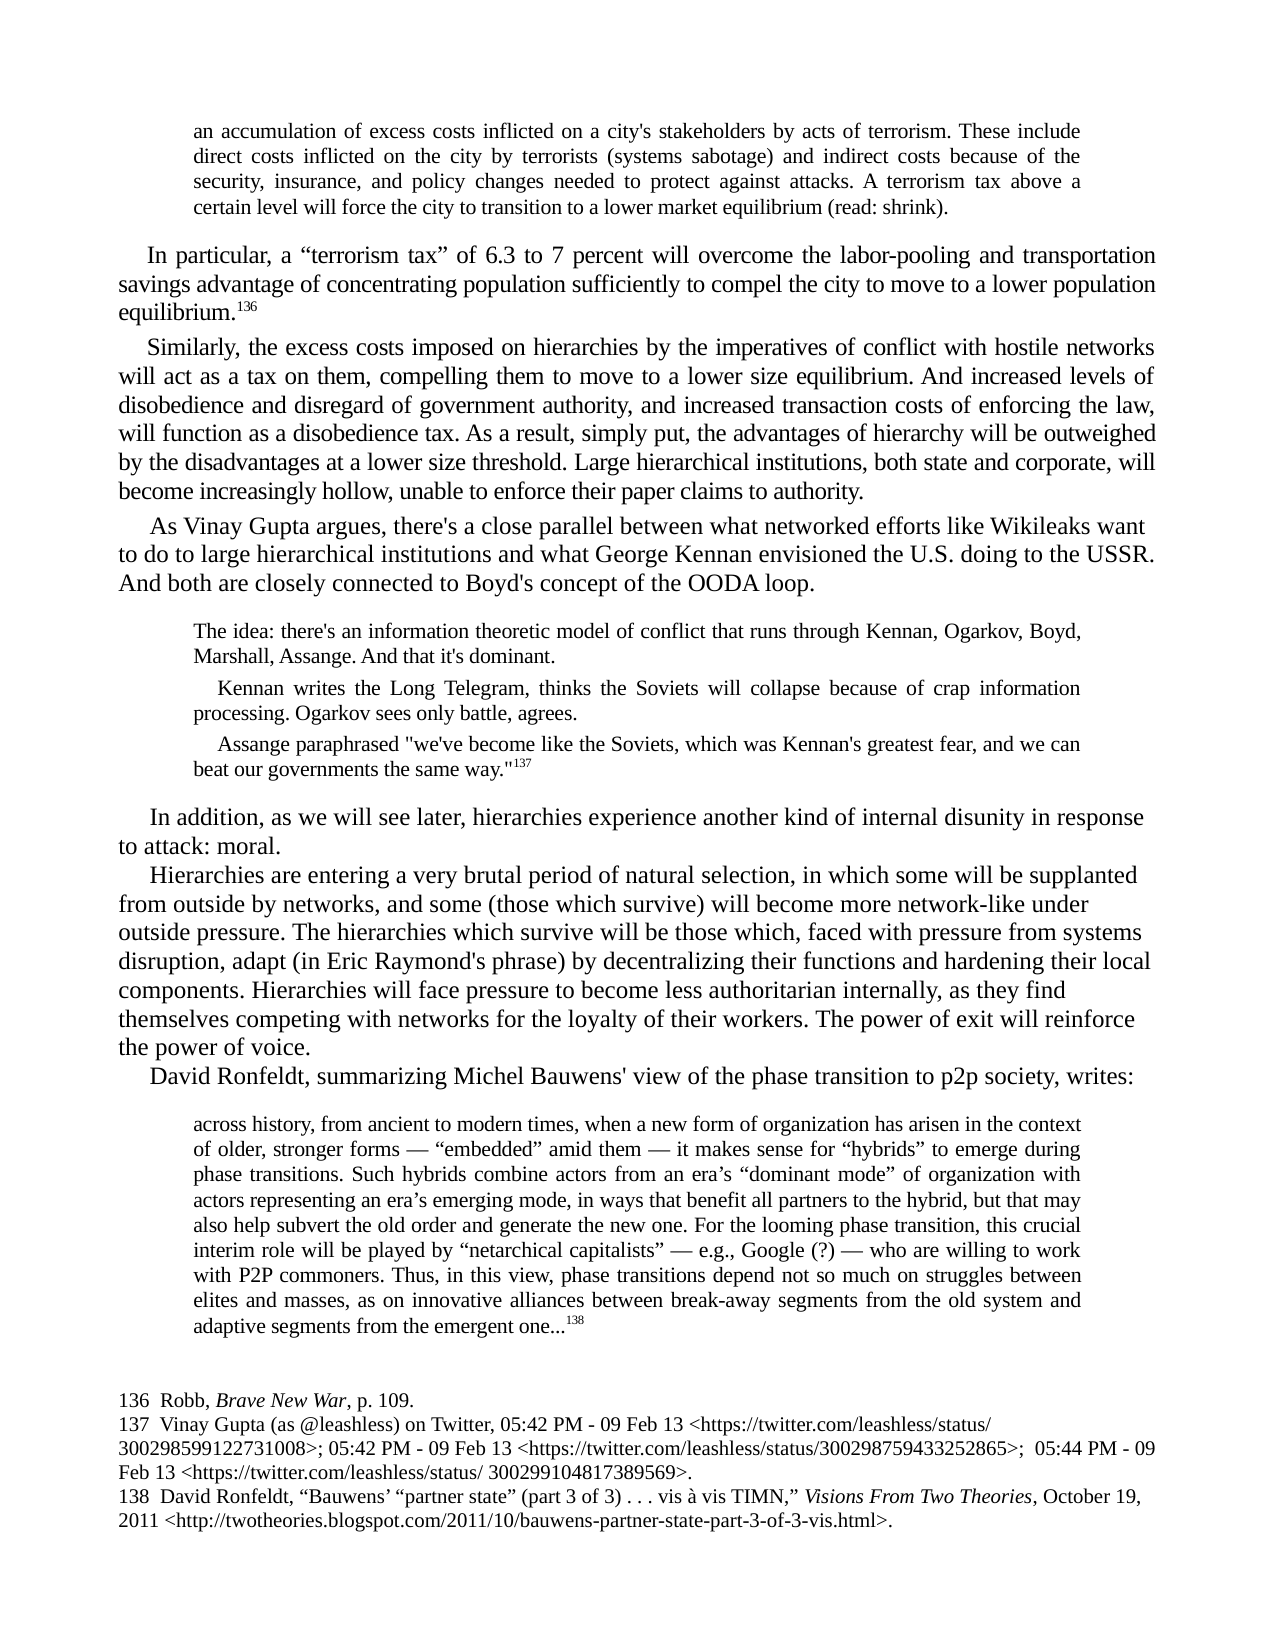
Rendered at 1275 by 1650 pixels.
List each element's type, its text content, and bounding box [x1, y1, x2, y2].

text Robb, Brave New War, p. 109. [118, 1387, 1157, 1412]
text Hierarchies are entering a very brutal period of natural selection, in which some will be supplanted from outside by networks, and some (those which survive) will become more network-like under outside pressure. The hierarchies which survive will be those which, faced with pressure from systems disruption, adapt (in Eric Raymond's phrase) by decentralizing their functions and hardening their local components. Hierarchies will face pressure to become less authoritarian internally, as they find themselves competing with networks for the loyalty of their workers. The power of exit will reinforce the power of voice. [118, 860, 1157, 1061]
text Similarly, the excess costs imposed on hierarchies by the imperatives of conflict with hostile networks will act as a tax on them, compelling them to move to a lower size equilibrium. And increased levels of disobedience and disregard of government authority, and increased transaction costs of enforcing the law, will function as a disobedience tax. As a result, simply put, the advantages of hierarchy will be outweighed by the disadvantages at a lower size threshold. Large hierarchical institutions, both state and corporate, will become increasingly hollow, unable to enforce their paper claims to authority. [118, 332, 1157, 505]
text In addition, as we will see later, hierarchies experience another kind of internal disunity in response to attack: moral. [118, 802, 1157, 860]
text an accumulation of excess costs inflicted on a city's stakeholders by acts of terrorism. These include direct costs inflicted on the city by terrorists (systems sabotage) and indirect costs because of the security, insurance, and policy changes needed to protect against attacks. A terrorism tax above a certain level will force the city to transition to a lower market equilibrium (read: shrink). [193, 118, 1082, 219]
text across history, from ancient to modern times, when a new form of organization has arisen in the context of older, stronger forms — “embedded” amid them — it makes sense for “hybrids” to emerge during phase transitions. Such hybrids combine actors from an era’s “dominant mode” of organization with actors representing an era’s emerging mode, in ways that benefit all partners to the hybrid, but that may also help subvert the old order and generate the new one. For the looming phase transition, this crucial interim role will be played by “netarchical capitalists” — e.g., Google (?) — who are willing to work with P2P commoners. Thus, in this view, phase transitions depend not so much on struggles between elites and masses, as on innovative alliances between break-away segments from the old system and adaptive segments from the emergent one... [193, 1111, 1082, 1338]
text David Ronfeldt, “Bauwens’ “partner state” (part 3 of 3) . . . vis à vis TIMN,” Visions From Two Theories, October 19, 2011 <http://twotheories.blogspot.com/2011/10/bauwens-partner-state-part-3-of-3-vis.html>. [118, 1484, 1157, 1532]
text The idea: there's an information theoretic model of conflict that runs through Kennan, Ogarkov, Boyd, Marshall, Assange. And that it's dominant. [193, 618, 1082, 668]
text Assange paraphrased "we've become like the Soviets, which was Kennan's greatest fear, and we can beat our governments the same way." [193, 731, 1082, 781]
text David Ronfeldt, summarizing Michel Bauwens' view of the phase transition to p2p society, writes: [118, 1061, 1157, 1090]
text Kennan writes the Long Telegram, thinks the Soviets will collapse because of crap information processing. Ogarkov sees only battle, agrees. [193, 674, 1082, 725]
text In particular, a “terrorism tax” of 6.3 to 7 percent will overcome the labor-pooling and transportation savings advantage of concentrating population sufficiently to compel the city to move to a lower population equilibrium. [118, 240, 1157, 326]
text Vinay Gupta (as @leashless) on Twitter, 05:42 PM - 09 Feb 13 <https://twitter.com/leashless/status/ 300298599122731008>; 05:42 PM - 09 Feb 13 <https://twitter.com/leashless/status/300298759433252865>; 05:44 PM - 09 Feb 13 <https://twitter.com/leashless/status/ 300299104817389569>. [118, 1412, 1157, 1484]
text As Vinay Gupta argues, there's a close parallel between what networked efforts like Wikileaks want to do to large hierarchical institutions and what George Kennan envisioned the U.S. doing to the USSR. And both are closely connected to Boyd's concept of the OODA loop. [118, 511, 1157, 597]
